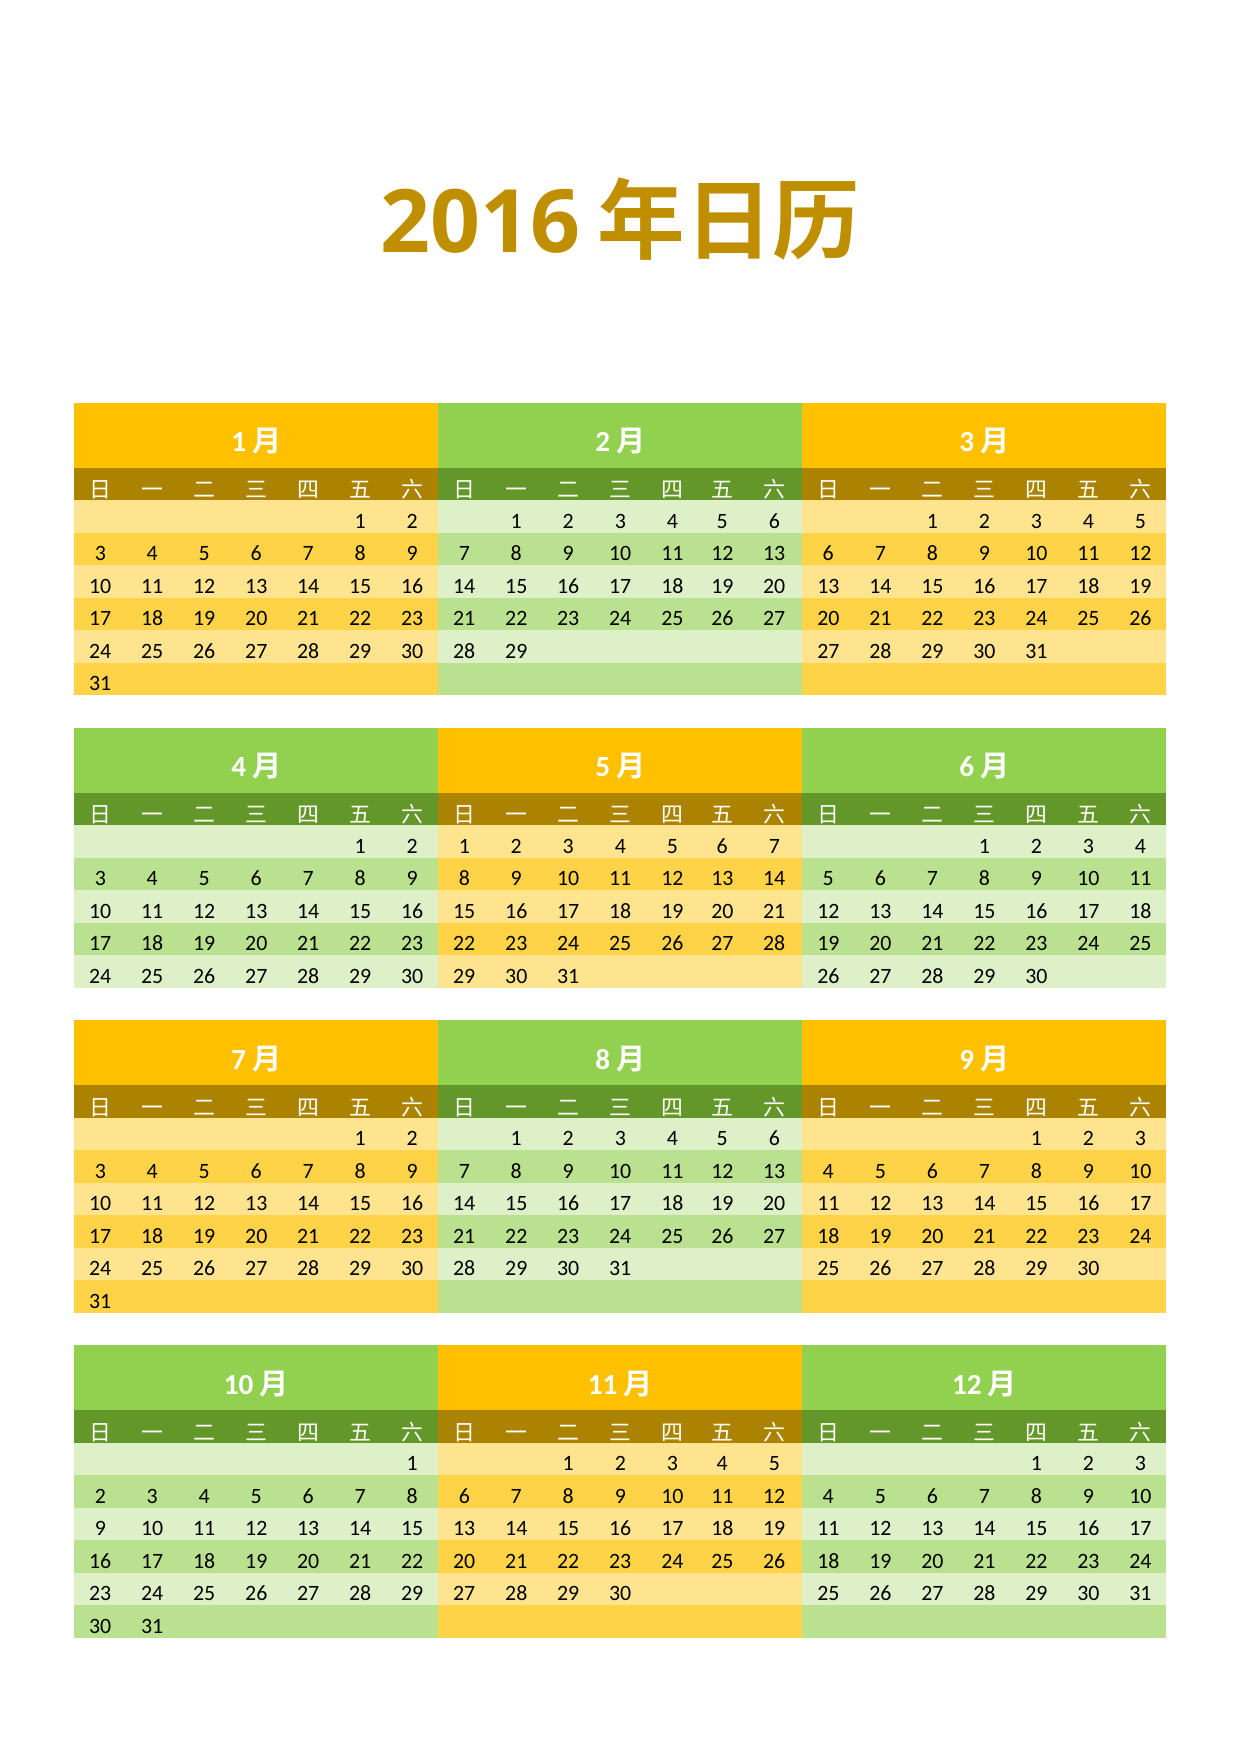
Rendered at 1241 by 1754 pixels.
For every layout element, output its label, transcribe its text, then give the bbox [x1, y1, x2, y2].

table_cell 24 [594, 1215, 646, 1248]
table_cell [698, 1248, 746, 1280]
table_cell [126, 1118, 178, 1150]
table_cell 5 [802, 858, 854, 890]
table_cell [646, 1280, 698, 1313]
table_cell 27 [906, 1573, 958, 1605]
table_cell 28 [438, 1248, 490, 1280]
table_cell 17 [1114, 1508, 1166, 1540]
table_cell [230, 1118, 282, 1150]
table_cell [594, 630, 646, 663]
table_cell 23 [490, 923, 542, 955]
table_cell 二 [906, 1085, 958, 1118]
table_cell 18 [1062, 565, 1114, 598]
table_cell [178, 1313, 230, 1345]
table_cell 20 [746, 1183, 802, 1215]
table_cell 16 [490, 890, 542, 923]
table_cell 日 [438, 793, 490, 825]
table_cell 28 [490, 1573, 542, 1605]
table_cell 一 [490, 1085, 542, 1118]
table_cell 18 [1114, 890, 1166, 923]
table_cell 五 [334, 1410, 386, 1443]
table_cell 20 [854, 923, 906, 955]
table_cell 19 [746, 1508, 802, 1540]
table_cell [542, 1313, 594, 1345]
table_cell 14 [438, 1183, 490, 1215]
table_cell [1114, 1280, 1166, 1313]
table_cell [334, 1313, 386, 1345]
table_cell [334, 1443, 386, 1475]
table_cell 8 [958, 858, 1010, 890]
table_cell 8 [1010, 1150, 1062, 1183]
table_cell 13 [746, 533, 802, 565]
table_cell 14 [282, 565, 334, 598]
table_cell 7 [282, 858, 334, 890]
table_cell 7 [906, 858, 958, 890]
table_cell 10 [1010, 533, 1062, 565]
table_cell [854, 1605, 906, 1638]
table_cell [906, 1118, 958, 1150]
table_cell [1062, 695, 1114, 728]
table_cell 二 [178, 468, 230, 500]
table_cell 3 [594, 1118, 646, 1150]
table_cell 二 [542, 793, 594, 825]
table_cell 19 [646, 890, 698, 923]
table_cell 三 [230, 1085, 282, 1118]
table_cell 26 [178, 955, 230, 988]
table_cell 7 [958, 1150, 1010, 1183]
table_cell 9 [1010, 858, 1062, 890]
table_cell [958, 988, 1010, 1020]
table_cell 30 [542, 1248, 594, 1280]
table_cell 7 [438, 533, 490, 565]
table_cell 29 [542, 1573, 594, 1605]
table_cell 三 [958, 468, 1010, 500]
table_cell [282, 663, 334, 695]
table_cell 7月 [74, 1020, 438, 1085]
table_cell 11 [1062, 533, 1114, 565]
table_cell [802, 500, 854, 533]
table_cell 四 [282, 1085, 334, 1118]
table_cell 17 [1010, 565, 1062, 598]
table_cell 2 [594, 1443, 646, 1475]
table_cell 21 [958, 1540, 1010, 1573]
table_cell 21 [282, 598, 334, 630]
table_cell 13 [906, 1508, 958, 1540]
table_cell 12 [746, 1475, 802, 1508]
table_cell 20 [282, 1540, 334, 1573]
table_cell [230, 663, 282, 695]
table_cell 18 [802, 1215, 854, 1248]
table_cell 25 [802, 1573, 854, 1605]
table_cell 二 [542, 468, 594, 500]
table_cell 11 [646, 533, 698, 565]
table_cell [854, 500, 906, 533]
table_cell 16 [542, 1183, 594, 1215]
table_cell [958, 695, 1010, 728]
table_cell 2 [1062, 1118, 1114, 1150]
table_cell 六 [1114, 468, 1166, 500]
table_cell 8 [334, 1150, 386, 1183]
table_cell 23 [386, 598, 438, 630]
table_cell 30 [386, 630, 438, 663]
table_cell 28 [282, 955, 334, 988]
table_cell [126, 695, 178, 728]
table_cell [126, 500, 178, 533]
table_cell [958, 1118, 1010, 1150]
table_cell [438, 988, 490, 1020]
table_cell [802, 1313, 854, 1345]
table_cell [698, 630, 746, 663]
table_cell 25 [1062, 598, 1114, 630]
table_cell 18 [802, 1540, 854, 1573]
table_cell 20 [230, 598, 282, 630]
table_cell 6 [746, 500, 802, 533]
table_cell 30 [74, 1605, 126, 1638]
table_cell 30 [386, 1248, 438, 1280]
table_cell 20 [230, 1215, 282, 1248]
table_cell 10 [74, 890, 126, 923]
table_cell [646, 1573, 698, 1605]
table_cell 30 [1010, 955, 1062, 988]
table_cell 21 [490, 1540, 542, 1573]
table_cell 11 [178, 1508, 230, 1540]
table_cell 日 [802, 1410, 854, 1443]
table_cell [126, 825, 178, 858]
table_cell 18 [698, 1508, 746, 1540]
table_cell 11 [802, 1508, 854, 1540]
table_cell 4 [802, 1475, 854, 1508]
table_cell 20 [438, 1540, 490, 1573]
table_cell 27 [746, 598, 802, 630]
table_cell 23 [1010, 923, 1062, 955]
table_cell 27 [438, 1573, 490, 1605]
table_cell 19 [698, 1183, 746, 1215]
table_cell 8 [1010, 1475, 1062, 1508]
table_cell [386, 663, 438, 695]
table_cell 14 [490, 1508, 542, 1540]
table_cell [1062, 663, 1114, 695]
table_cell [958, 663, 1010, 695]
table_cell 18 [646, 1183, 698, 1215]
table_cell [854, 663, 906, 695]
table_cell 4 [178, 1475, 230, 1508]
table_cell 14 [438, 565, 490, 598]
table_cell 27 [746, 1215, 802, 1248]
table_cell 19 [1114, 565, 1166, 598]
table_cell 1 [1010, 1443, 1062, 1475]
table_cell 三 [958, 1085, 1010, 1118]
table_cell [282, 988, 334, 1020]
table_cell 21 [334, 1540, 386, 1573]
table_cell 三 [230, 1410, 282, 1443]
table_cell [334, 988, 386, 1020]
table_cell [334, 695, 386, 728]
table_cell 8 [906, 533, 958, 565]
table_cell 12 [646, 858, 698, 890]
table_cell 31 [1010, 630, 1062, 663]
table_cell 30 [1062, 1248, 1114, 1280]
table_cell [178, 1118, 230, 1150]
table_cell 5月 [438, 728, 802, 793]
table_cell [958, 1280, 1010, 1313]
table_cell 19 [854, 1540, 906, 1573]
table_cell 23 [386, 1215, 438, 1248]
table_cell 日 [802, 468, 854, 500]
table_cell [746, 695, 802, 728]
table_cell 23 [594, 1540, 646, 1573]
table_cell [906, 988, 958, 1020]
table_cell [126, 1313, 178, 1345]
table_cell 20 [802, 598, 854, 630]
table_cell [126, 663, 178, 695]
table_cell 21 [282, 923, 334, 955]
table_cell [646, 695, 698, 728]
table_cell 六 [746, 793, 802, 825]
table_cell [178, 1443, 230, 1475]
table_cell 20 [906, 1215, 958, 1248]
table_cell 2 [1010, 825, 1062, 858]
table_cell 12月 [802, 1345, 1166, 1410]
table_cell 一 [490, 793, 542, 825]
table_cell 4 [646, 500, 698, 533]
table_cell [1114, 663, 1166, 695]
table_cell 30 [594, 1573, 646, 1605]
table_cell [646, 1605, 698, 1638]
table_cell 10 [646, 1475, 698, 1508]
table_cell [74, 1118, 126, 1150]
table_cell 6月 [802, 728, 1166, 793]
table_cell 21 [438, 598, 490, 630]
table_cell 4 [646, 1118, 698, 1150]
table_cell 3 [126, 1475, 178, 1508]
table_cell [74, 988, 126, 1020]
table_cell 31 [126, 1605, 178, 1638]
table_cell [490, 1605, 542, 1638]
table_cell [178, 695, 230, 728]
table_cell 24 [1114, 1215, 1166, 1248]
table_cell 四 [1010, 1410, 1062, 1443]
table_cell [178, 988, 230, 1020]
table_cell 14 [282, 1183, 334, 1215]
table_cell 三 [594, 793, 646, 825]
table_cell 15 [334, 565, 386, 598]
table_cell 4 [126, 858, 178, 890]
table_cell 五 [1062, 1410, 1114, 1443]
table_cell 四 [282, 1410, 334, 1443]
table_cell 17 [126, 1540, 178, 1573]
table_cell 五 [1062, 793, 1114, 825]
table_cell 3 [1114, 1118, 1166, 1150]
table_cell [802, 695, 854, 728]
table_cell 三 [230, 468, 282, 500]
table_cell 四 [282, 793, 334, 825]
table_cell 27 [854, 955, 906, 988]
table_cell 14 [854, 565, 906, 598]
table_cell 2 [958, 500, 1010, 533]
table_cell 13 [230, 1183, 282, 1215]
table_cell 22 [490, 1215, 542, 1248]
table_cell [230, 988, 282, 1020]
table_cell [438, 500, 490, 533]
table_cell 8 [438, 858, 490, 890]
table_cell [126, 988, 178, 1020]
table_cell [746, 955, 802, 988]
table_cell 12 [178, 565, 230, 598]
table_cell [1114, 1313, 1166, 1345]
table_cell 17 [74, 923, 126, 955]
table_cell 31 [594, 1248, 646, 1280]
table_cell [906, 695, 958, 728]
table_cell [438, 1280, 490, 1313]
table_cell 15 [490, 1183, 542, 1215]
table_cell 26 [746, 1540, 802, 1573]
table_cell [746, 988, 802, 1020]
table_cell [698, 988, 746, 1020]
table_cell 3 [646, 1443, 698, 1475]
table_cell 7 [438, 1150, 490, 1183]
table_cell 5 [698, 1118, 746, 1150]
table_cell 15 [542, 1508, 594, 1540]
table_cell [906, 825, 958, 858]
table_cell 23 [958, 598, 1010, 630]
table_cell 20 [906, 1540, 958, 1573]
table_cell 23 [542, 598, 594, 630]
table_cell 一 [126, 468, 178, 500]
table_cell 25 [594, 923, 646, 955]
table_cell [958, 1443, 1010, 1475]
table_cell 23 [1062, 1215, 1114, 1248]
table_cell 9 [74, 1508, 126, 1540]
table_cell [1062, 955, 1114, 988]
table_cell 6 [854, 858, 906, 890]
table_cell 26 [230, 1573, 282, 1605]
table_cell [178, 663, 230, 695]
table_cell 11 [594, 858, 646, 890]
table_cell 25 [126, 630, 178, 663]
table_cell 16 [958, 565, 1010, 598]
table_cell 26 [178, 630, 230, 663]
table_cell [906, 1280, 958, 1313]
table_cell 18 [646, 565, 698, 598]
table_cell [438, 695, 490, 728]
table_cell 8月 [438, 1020, 802, 1085]
table_cell [282, 825, 334, 858]
table_cell 9 [1062, 1150, 1114, 1183]
table_cell [646, 1248, 698, 1280]
table_cell 二 [906, 793, 958, 825]
table_cell [1010, 695, 1062, 728]
table_cell 19 [178, 1215, 230, 1248]
table_cell 六 [386, 1410, 438, 1443]
table_cell [74, 1313, 126, 1345]
table_cell [386, 988, 438, 1020]
table_cell 15 [906, 565, 958, 598]
table_cell 五 [334, 793, 386, 825]
table_cell [126, 1280, 178, 1313]
table_cell 14 [958, 1183, 1010, 1215]
table_cell [386, 1280, 438, 1313]
table_cell [594, 1313, 646, 1345]
table_cell 2 [386, 825, 438, 858]
table_cell 4 [126, 533, 178, 565]
table_cell 29 [490, 1248, 542, 1280]
table_cell [178, 500, 230, 533]
table_cell [282, 1605, 334, 1638]
table_cell 31 [74, 1280, 126, 1313]
table_cell 10 [74, 565, 126, 598]
text 2016年日历 [75, 146, 1165, 276]
table_cell 26 [698, 1215, 746, 1248]
table_cell [1114, 630, 1166, 663]
table_cell 1 [1010, 1118, 1062, 1150]
table_cell 4 [126, 1150, 178, 1183]
table_cell 四 [1010, 468, 1062, 500]
table_cell [74, 500, 126, 533]
table_cell 5 [1114, 500, 1166, 533]
table_cell 17 [542, 890, 594, 923]
table_cell 9 [490, 858, 542, 890]
table_cell 五 [334, 468, 386, 500]
table_cell 22 [334, 923, 386, 955]
table_cell 26 [178, 1248, 230, 1280]
table_cell [126, 1443, 178, 1475]
table_cell 五 [1062, 468, 1114, 500]
table_cell 22 [490, 598, 542, 630]
table_cell 24 [74, 630, 126, 663]
table_cell 3 [594, 500, 646, 533]
table_cell 12 [230, 1508, 282, 1540]
table_cell 一 [126, 1410, 178, 1443]
table_cell [74, 825, 126, 858]
table_cell [542, 695, 594, 728]
table_cell [906, 1605, 958, 1638]
table_cell 15 [1010, 1183, 1062, 1215]
table_cell 22 [906, 598, 958, 630]
table_cell 15 [334, 890, 386, 923]
table_cell 17 [594, 565, 646, 598]
table_cell 二 [178, 1085, 230, 1118]
table_cell [282, 1118, 334, 1150]
table_cell [334, 1280, 386, 1313]
table_cell [594, 955, 646, 988]
table_cell 5 [178, 858, 230, 890]
table_cell 9 [542, 533, 594, 565]
table_cell 2 [386, 500, 438, 533]
table_cell 8 [542, 1475, 594, 1508]
table_cell 10 [1114, 1475, 1166, 1508]
table_cell [1010, 1313, 1062, 1345]
table_cell [490, 695, 542, 728]
table_cell 29 [1010, 1573, 1062, 1605]
table_cell [802, 988, 854, 1020]
table_cell 7 [282, 533, 334, 565]
table_cell 25 [646, 598, 698, 630]
table_cell [1010, 988, 1062, 1020]
table_cell 二 [542, 1085, 594, 1118]
table_cell 24 [1010, 598, 1062, 630]
table_cell 15 [438, 890, 490, 923]
table_cell [438, 663, 490, 695]
table_cell [542, 663, 594, 695]
table_cell [854, 1280, 906, 1313]
table_cell 一 [854, 1085, 906, 1118]
table_cell 6 [802, 533, 854, 565]
table_cell 6 [230, 858, 282, 890]
table_cell 2 [386, 1118, 438, 1150]
table_cell [746, 1573, 802, 1605]
table_cell 12 [854, 1508, 906, 1540]
table_cell 12 [1114, 533, 1166, 565]
table_cell 16 [1062, 1183, 1114, 1215]
table_cell 19 [230, 1540, 282, 1573]
table_cell [230, 1313, 282, 1345]
table_cell 5 [178, 533, 230, 565]
table_cell 2 [74, 1475, 126, 1508]
table_cell [490, 1443, 542, 1475]
table_cell 四 [282, 468, 334, 500]
table_cell [74, 695, 126, 728]
table_cell [802, 1280, 854, 1313]
table_cell 一 [490, 468, 542, 500]
table_cell 27 [698, 923, 746, 955]
table_cell 5 [698, 500, 746, 533]
table_cell 二 [906, 1410, 958, 1443]
table_cell 11月 [438, 1345, 802, 1410]
table_cell 12 [698, 1150, 746, 1183]
table_cell 9 [594, 1475, 646, 1508]
table_cell 13 [438, 1508, 490, 1540]
table_cell [698, 1313, 746, 1345]
table_cell 五 [698, 1085, 746, 1118]
table_cell 20 [230, 923, 282, 955]
table_cell 二 [178, 793, 230, 825]
table_cell 31 [542, 955, 594, 988]
table_cell 13 [698, 858, 746, 890]
table_cell 29 [906, 631, 958, 662]
table_cell 19 [854, 1215, 906, 1248]
table_cell 30 [958, 630, 1010, 663]
table_cell 26 [646, 923, 698, 955]
table_cell 16 [594, 1508, 646, 1540]
table_cell 12 [178, 890, 230, 923]
table_cell 2 [1062, 1443, 1114, 1475]
table_cell [438, 1313, 490, 1345]
table_cell 14 [334, 1508, 386, 1540]
table_cell 5 [178, 1150, 230, 1183]
table_cell 16 [74, 1540, 126, 1573]
table_cell 28 [438, 630, 490, 663]
table_cell 17 [74, 1215, 126, 1248]
table_cell 9 [386, 858, 438, 890]
table_cell 22 [334, 1215, 386, 1248]
table_cell 21 [746, 890, 802, 923]
table_cell 10 [74, 1183, 126, 1215]
table_cell [1062, 988, 1114, 1020]
table_cell 8 [334, 858, 386, 890]
table_cell 27 [230, 1248, 282, 1280]
table_cell 7 [282, 1150, 334, 1183]
table_cell [594, 663, 646, 695]
table_cell 25 [646, 1215, 698, 1248]
table_cell 四 [646, 468, 698, 500]
table_cell 日 [802, 793, 854, 825]
table_cell 11 [802, 1183, 854, 1215]
table_cell 12 [854, 1183, 906, 1215]
table_cell 18 [178, 1540, 230, 1573]
table_cell 25 [698, 1540, 746, 1573]
table_cell 18 [126, 598, 178, 630]
table_cell 28 [746, 923, 802, 955]
table_cell 六 [1114, 1085, 1166, 1118]
table_cell 六 [1114, 793, 1166, 825]
table_cell 6 [698, 825, 746, 858]
table_cell 25 [1114, 923, 1166, 955]
table_cell [438, 1605, 490, 1638]
table_cell 8 [490, 533, 542, 565]
table_cell 16 [386, 890, 438, 923]
table_cell 9 [542, 1150, 594, 1183]
table_cell 11 [646, 1150, 698, 1183]
table_cell 8 [334, 533, 386, 565]
table_cell [282, 1443, 334, 1475]
table_cell [698, 1573, 746, 1605]
table_cell 9 [958, 533, 1010, 565]
table_cell 11 [126, 890, 178, 923]
table_cell 18 [126, 923, 178, 955]
table_cell 1 [334, 1118, 386, 1150]
table_cell 4 [1062, 500, 1114, 533]
table_cell 1 [542, 1443, 594, 1475]
table_cell 19 [178, 923, 230, 955]
table_cell [386, 1313, 438, 1345]
table_cell 3 [74, 533, 126, 565]
table_cell 5 [746, 1443, 802, 1475]
table_cell 28 [282, 630, 334, 663]
table_cell 10 [126, 1508, 178, 1540]
table_cell [906, 663, 958, 695]
table_cell 21 [958, 1215, 1010, 1248]
table_cell 7 [490, 1475, 542, 1508]
table_cell 日 [74, 793, 126, 825]
table_cell 六 [746, 1085, 802, 1118]
table_cell 19 [698, 565, 746, 598]
table_cell 日 [74, 1085, 126, 1118]
table_cell 9 [1062, 1475, 1114, 1508]
table_cell [698, 955, 746, 988]
table_cell [594, 1605, 646, 1638]
table_cell 13 [746, 1150, 802, 1183]
table_cell [746, 1248, 802, 1280]
table_cell [906, 1443, 958, 1475]
table_cell 17 [594, 1183, 646, 1215]
table_cell 31 [1114, 1573, 1166, 1605]
table_cell 17 [646, 1508, 698, 1540]
table_cell 16 [386, 565, 438, 598]
table_cell 三 [594, 1410, 646, 1443]
table_cell 10 [542, 858, 594, 890]
table_cell 9 [386, 533, 438, 565]
table_cell [1114, 1248, 1166, 1280]
table_cell 6 [282, 1475, 334, 1508]
table_cell 2 [542, 1118, 594, 1150]
table_cell 日 [438, 1085, 490, 1118]
table_cell [178, 1280, 230, 1313]
table_cell [282, 500, 334, 533]
table_cell [542, 1605, 594, 1638]
table_cell 26 [698, 598, 746, 630]
table_cell 日 [438, 1410, 490, 1443]
table_cell [802, 825, 854, 858]
table_cell 3 [74, 858, 126, 890]
table_cell [74, 1443, 126, 1475]
table_cell 24 [542, 923, 594, 955]
table_cell 7 [958, 1475, 1010, 1508]
table_cell [802, 1118, 854, 1150]
table_cell 15 [490, 565, 542, 598]
table_cell 22 [1010, 1540, 1062, 1573]
table_cell 2 [542, 500, 594, 533]
table_cell 29 [334, 955, 386, 988]
table_cell 18 [594, 890, 646, 923]
table_cell 六 [386, 793, 438, 825]
table_cell [1114, 1605, 1166, 1638]
table_cell [1010, 1605, 1062, 1638]
table_cell 4月 [74, 728, 438, 793]
table_cell 二 [178, 1410, 230, 1443]
table_cell [746, 1280, 802, 1313]
table_cell 1 [490, 1118, 542, 1150]
table_cell 17 [1062, 890, 1114, 923]
table_cell 6 [438, 1475, 490, 1508]
table_cell 23 [386, 923, 438, 955]
table_cell [746, 630, 802, 663]
table_cell 16 [1062, 1508, 1114, 1540]
table_cell [230, 1443, 282, 1475]
table_cell 5 [646, 825, 698, 858]
table_cell [1010, 663, 1062, 695]
table_cell 8 [490, 1150, 542, 1183]
table_cell [230, 1605, 282, 1638]
table_cell 3 [1062, 825, 1114, 858]
table_cell 6 [746, 1118, 802, 1150]
table_cell 10 [594, 1150, 646, 1183]
table_cell 21 [438, 1215, 490, 1248]
table_cell 二 [906, 468, 958, 500]
table_cell [178, 1605, 230, 1638]
table_cell [282, 1313, 334, 1345]
table_cell 4 [698, 1443, 746, 1475]
table_cell 29 [438, 955, 490, 988]
table_cell 27 [906, 1248, 958, 1280]
table_cell 26 [802, 955, 854, 988]
table_cell 三 [594, 468, 646, 500]
table_cell [490, 988, 542, 1020]
table_cell 4 [1114, 825, 1166, 858]
table_cell 22 [438, 923, 490, 955]
table_cell 26 [1114, 598, 1166, 630]
table_cell [958, 1605, 1010, 1638]
table_cell 日 [438, 468, 490, 500]
table_cell 1 [958, 825, 1010, 858]
table_cell [854, 825, 906, 858]
table_header 2月 [438, 403, 802, 468]
table_cell 五 [698, 468, 746, 500]
table_cell 二 [542, 1410, 594, 1443]
table_cell 14 [746, 858, 802, 890]
table_cell [490, 663, 542, 695]
table_cell 16 [1010, 890, 1062, 923]
table_cell 四 [646, 1410, 698, 1443]
table_cell 12 [178, 1183, 230, 1215]
table_cell 3 [542, 825, 594, 858]
table_cell 30 [1062, 1573, 1114, 1605]
table_cell [282, 1280, 334, 1313]
table_cell 22 [1010, 1215, 1062, 1248]
table_cell 4 [594, 825, 646, 858]
table_cell 29 [958, 955, 1010, 988]
table_cell 一 [490, 1410, 542, 1443]
table_cell 六 [1114, 1410, 1166, 1443]
table_cell 6 [230, 533, 282, 565]
table_cell 20 [746, 565, 802, 598]
table_cell 13 [802, 565, 854, 598]
table_cell [746, 663, 802, 695]
table_cell 五 [1062, 1085, 1114, 1118]
table_cell 26 [854, 1573, 906, 1605]
table_cell 17 [1114, 1183, 1166, 1215]
table_cell 24 [646, 1540, 698, 1573]
table_cell [230, 825, 282, 858]
table_cell 29 [490, 630, 542, 663]
table_cell 23 [542, 1215, 594, 1248]
table_cell 14 [958, 1508, 1010, 1540]
table_cell [438, 1443, 490, 1475]
table_cell 29 [334, 1248, 386, 1280]
table_cell [490, 1313, 542, 1345]
table_cell 29 [386, 1573, 438, 1605]
table_cell 24 [1114, 1540, 1166, 1573]
table_cell 28 [906, 955, 958, 988]
table_cell 日 [802, 1085, 854, 1118]
table_cell 25 [178, 1573, 230, 1605]
table_cell 11 [1114, 858, 1166, 890]
table_cell [646, 1313, 698, 1345]
table_cell 三 [594, 1085, 646, 1118]
table_cell 6 [906, 1150, 958, 1183]
table_cell 18 [126, 1215, 178, 1248]
table_cell 13 [282, 1508, 334, 1540]
table_cell 13 [854, 890, 906, 923]
table_cell 24 [594, 598, 646, 630]
table_cell [594, 695, 646, 728]
table_cell 三 [958, 793, 1010, 825]
table_cell 15 [334, 1183, 386, 1215]
table_cell 日 [74, 1410, 126, 1443]
table_cell 3 [74, 1150, 126, 1183]
table_cell 1 [334, 500, 386, 533]
table_cell [854, 1443, 906, 1475]
table_cell [854, 695, 906, 728]
table_cell 5 [230, 1475, 282, 1508]
table_cell 10 [1062, 858, 1114, 890]
table_cell 29 [1010, 1248, 1062, 1280]
table_cell 1 [438, 825, 490, 858]
table_cell [282, 695, 334, 728]
table_cell [1010, 1280, 1062, 1313]
table_cell 28 [334, 1573, 386, 1605]
table_cell 四 [646, 1085, 698, 1118]
table_cell [646, 955, 698, 988]
table_cell [594, 1280, 646, 1313]
table_cell 六 [746, 1410, 802, 1443]
table_cell [646, 663, 698, 695]
table_cell [230, 1280, 282, 1313]
table_cell 11 [698, 1475, 746, 1508]
table_cell 23 [74, 1573, 126, 1605]
table_cell 14 [282, 890, 334, 923]
table_cell [746, 1313, 802, 1345]
table_cell 30 [386, 955, 438, 988]
table_cell 22 [958, 923, 1010, 955]
table_cell 7 [746, 825, 802, 858]
table_cell [1114, 988, 1166, 1020]
table_cell [698, 1280, 746, 1313]
table_cell 28 [958, 1573, 1010, 1605]
table_cell [1062, 1280, 1114, 1313]
table_cell 五 [698, 793, 746, 825]
table_cell 8 [386, 1475, 438, 1508]
table_cell 四 [1010, 793, 1062, 825]
table_cell [746, 1605, 802, 1638]
table_cell [1062, 630, 1114, 663]
table_cell 10月 [74, 1345, 438, 1410]
table_cell 7 [854, 533, 906, 565]
table_cell 14 [906, 890, 958, 923]
table_cell 13 [906, 1183, 958, 1215]
table_cell 六 [386, 468, 438, 500]
table_cell [490, 1280, 542, 1313]
table_cell 23 [1062, 1540, 1114, 1573]
table_cell 三 [230, 793, 282, 825]
table_cell 1 [906, 500, 958, 533]
table_cell 30 [490, 955, 542, 988]
table_cell [386, 1605, 438, 1638]
table_cell [1062, 1313, 1114, 1345]
table_cell 6 [906, 1475, 958, 1508]
table_cell 15 [958, 890, 1010, 923]
table_cell 六 [386, 1085, 438, 1118]
table_cell [646, 988, 698, 1020]
table_cell [1114, 695, 1166, 728]
table_cell 24 [126, 1573, 178, 1605]
table_cell 28 [282, 1248, 334, 1280]
table_cell 15 [1010, 1508, 1062, 1540]
table_cell 10 [594, 533, 646, 565]
table_cell 29 [334, 630, 386, 663]
table_cell 11 [126, 1183, 178, 1215]
table_cell 22 [542, 1540, 594, 1573]
table_cell 22 [334, 598, 386, 630]
table_cell 28 [958, 1248, 1010, 1280]
table_cell [646, 630, 698, 663]
table_cell 6 [230, 1150, 282, 1183]
table_cell 日 [74, 468, 126, 500]
table_cell 28 [854, 630, 906, 663]
table_cell 12 [802, 890, 854, 923]
table_cell [854, 1118, 906, 1150]
table_cell 1 [334, 825, 386, 858]
table_cell 2 [490, 825, 542, 858]
table_cell 16 [542, 565, 594, 598]
table_cell [438, 1118, 490, 1150]
table_cell [1062, 1605, 1114, 1638]
table_cell 16 [386, 1183, 438, 1215]
table_cell 3 [1114, 1443, 1166, 1475]
table_cell 24 [1062, 923, 1114, 955]
table_cell 一 [854, 468, 906, 500]
table_cell [1114, 955, 1166, 988]
table_cell 一 [126, 1085, 178, 1118]
table_cell 六 [746, 468, 802, 500]
table_cell [542, 1280, 594, 1313]
table_cell 3 [1010, 500, 1062, 533]
table_cell [230, 695, 282, 728]
table_cell 25 [126, 955, 178, 988]
table_cell [542, 630, 594, 663]
table_cell 四 [1010, 1085, 1062, 1118]
table_cell 24 [74, 1248, 126, 1280]
table_cell 27 [282, 1573, 334, 1605]
table_cell 一 [126, 793, 178, 825]
table_cell [698, 663, 746, 695]
table_cell 20 [698, 890, 746, 923]
table_cell 4 [802, 1150, 854, 1183]
table_header 3月 [802, 403, 1166, 468]
table_cell [542, 988, 594, 1020]
table_cell [698, 695, 746, 728]
table_cell 21 [854, 598, 906, 630]
table_cell [594, 988, 646, 1020]
table_cell [386, 695, 438, 728]
table_cell 9月 [802, 1020, 1166, 1085]
table_cell 13 [230, 565, 282, 598]
table_cell 25 [126, 1248, 178, 1280]
table_cell 31 [74, 663, 126, 695]
table_cell 12 [698, 533, 746, 565]
table_cell 5 [854, 1475, 906, 1508]
table_cell [334, 663, 386, 695]
table_cell 19 [802, 923, 854, 955]
table_cell [854, 1313, 906, 1345]
table_cell 22 [386, 1540, 438, 1573]
table_cell 10 [1114, 1150, 1166, 1183]
table_cell 15 [386, 1508, 438, 1540]
table_cell 27 [230, 630, 282, 663]
table_cell [178, 825, 230, 858]
table_cell [958, 1313, 1010, 1345]
table_cell [906, 1313, 958, 1345]
table_cell 1 [490, 500, 542, 533]
table_cell [230, 500, 282, 533]
table_cell 27 [230, 955, 282, 988]
table_cell 五 [698, 1410, 746, 1443]
table_cell 五 [334, 1085, 386, 1118]
table_cell [802, 1605, 854, 1638]
table_cell [698, 1605, 746, 1638]
table_cell 9 [386, 1150, 438, 1183]
table_cell 11 [126, 565, 178, 598]
table_cell [854, 988, 906, 1020]
table_cell 7 [334, 1475, 386, 1508]
table_cell 27 [802, 630, 854, 663]
table_cell 13 [230, 890, 282, 923]
table_cell [334, 1605, 386, 1638]
table_header 1月 [74, 403, 438, 468]
table_cell 24 [74, 955, 126, 988]
table_cell 一 [854, 1410, 906, 1443]
table_cell 25 [802, 1248, 854, 1280]
table_cell 四 [646, 793, 698, 825]
table_cell 21 [906, 923, 958, 955]
table_cell [802, 663, 854, 695]
table_cell [802, 1443, 854, 1475]
table_cell 三 [958, 1410, 1010, 1443]
table_cell 5 [854, 1150, 906, 1183]
table_cell 19 [178, 598, 230, 630]
table_cell 17 [74, 598, 126, 630]
table_cell 一 [854, 793, 906, 825]
table_cell 1 [386, 1443, 438, 1475]
table_cell 21 [282, 1215, 334, 1248]
table_cell 26 [854, 1248, 906, 1280]
